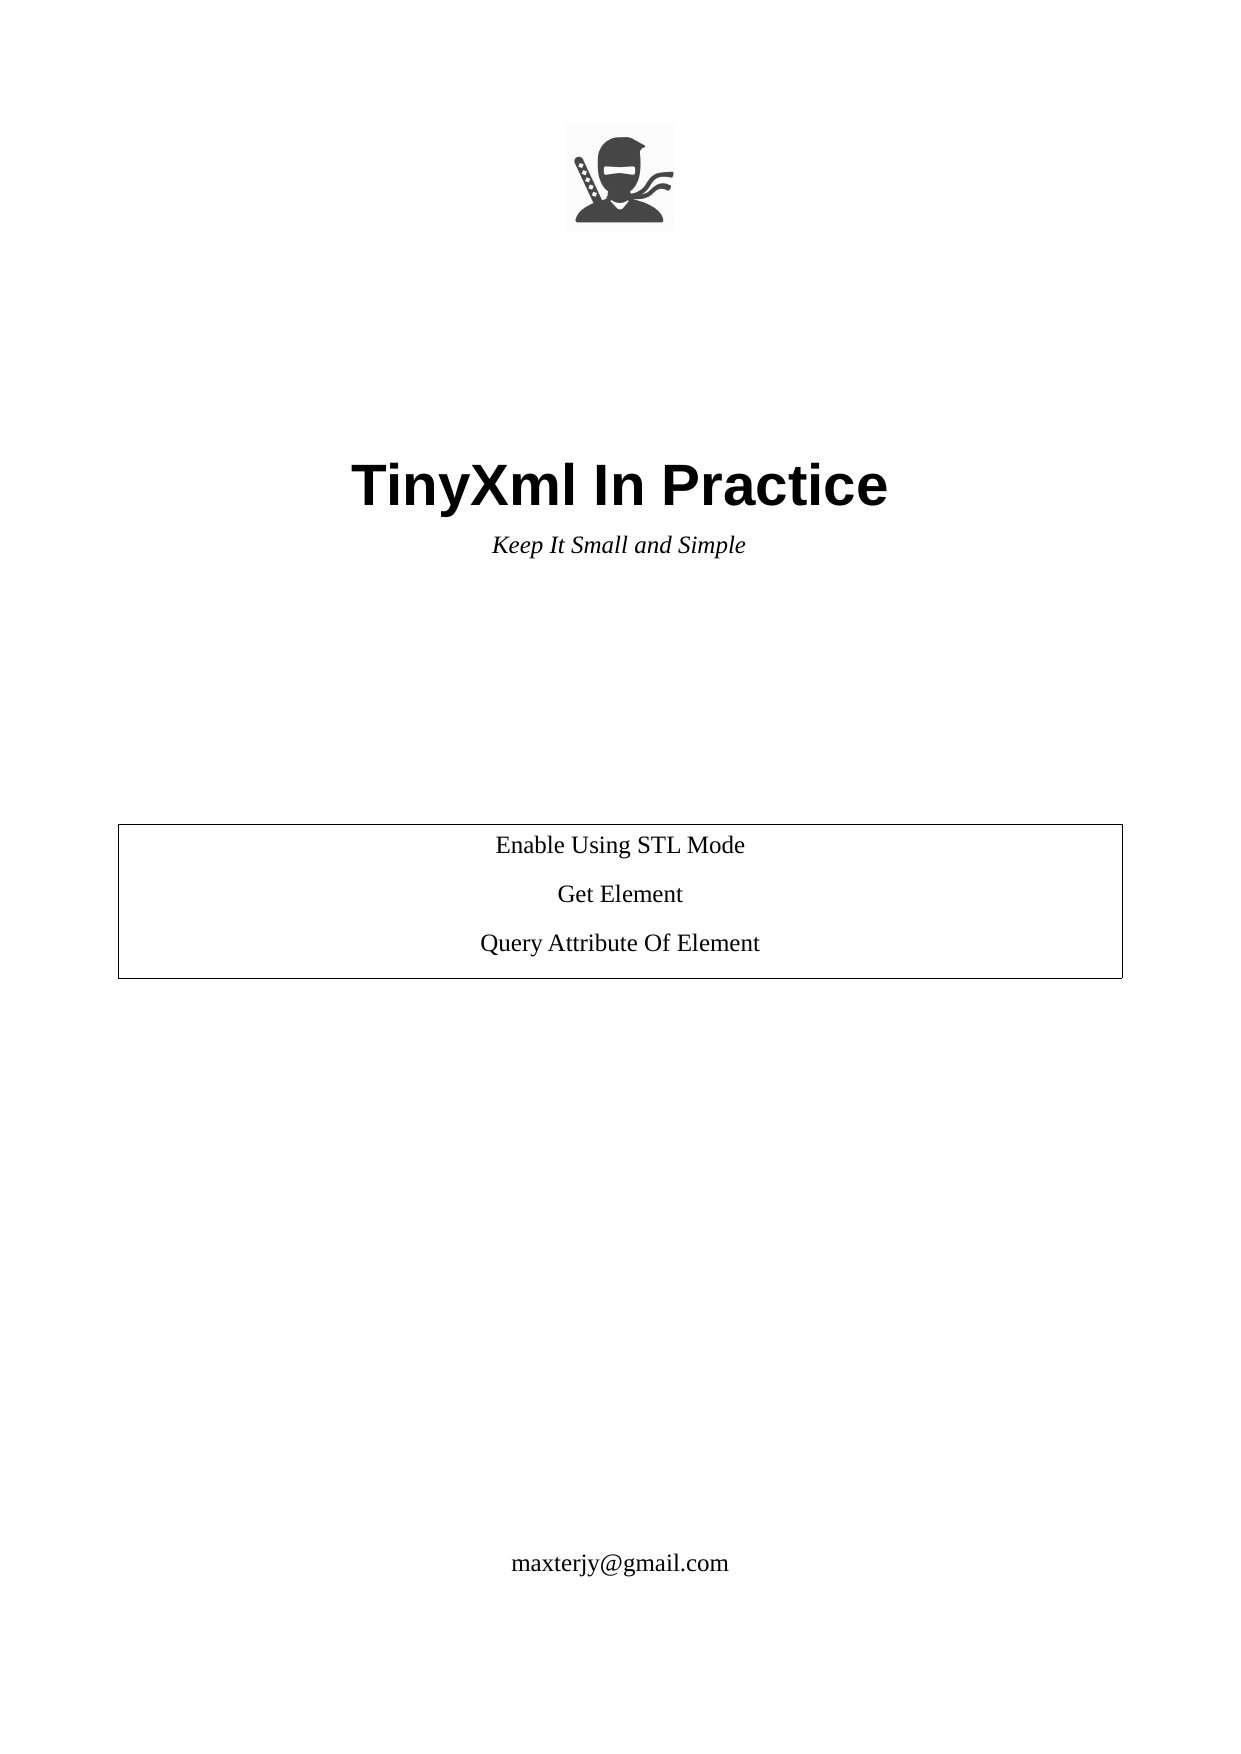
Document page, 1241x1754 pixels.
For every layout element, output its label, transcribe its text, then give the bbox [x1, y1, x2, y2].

table_header Enable Using STL Mode Get Element Query Attribute Of Element [119, 825, 1122, 977]
text Keep It Small and Simple [118, 530, 1122, 559]
title TinyXml In Practice [118, 450, 1122, 517]
text maxterjy@gmail.com [118, 1548, 1122, 1577]
picture [565, 122, 675, 232]
